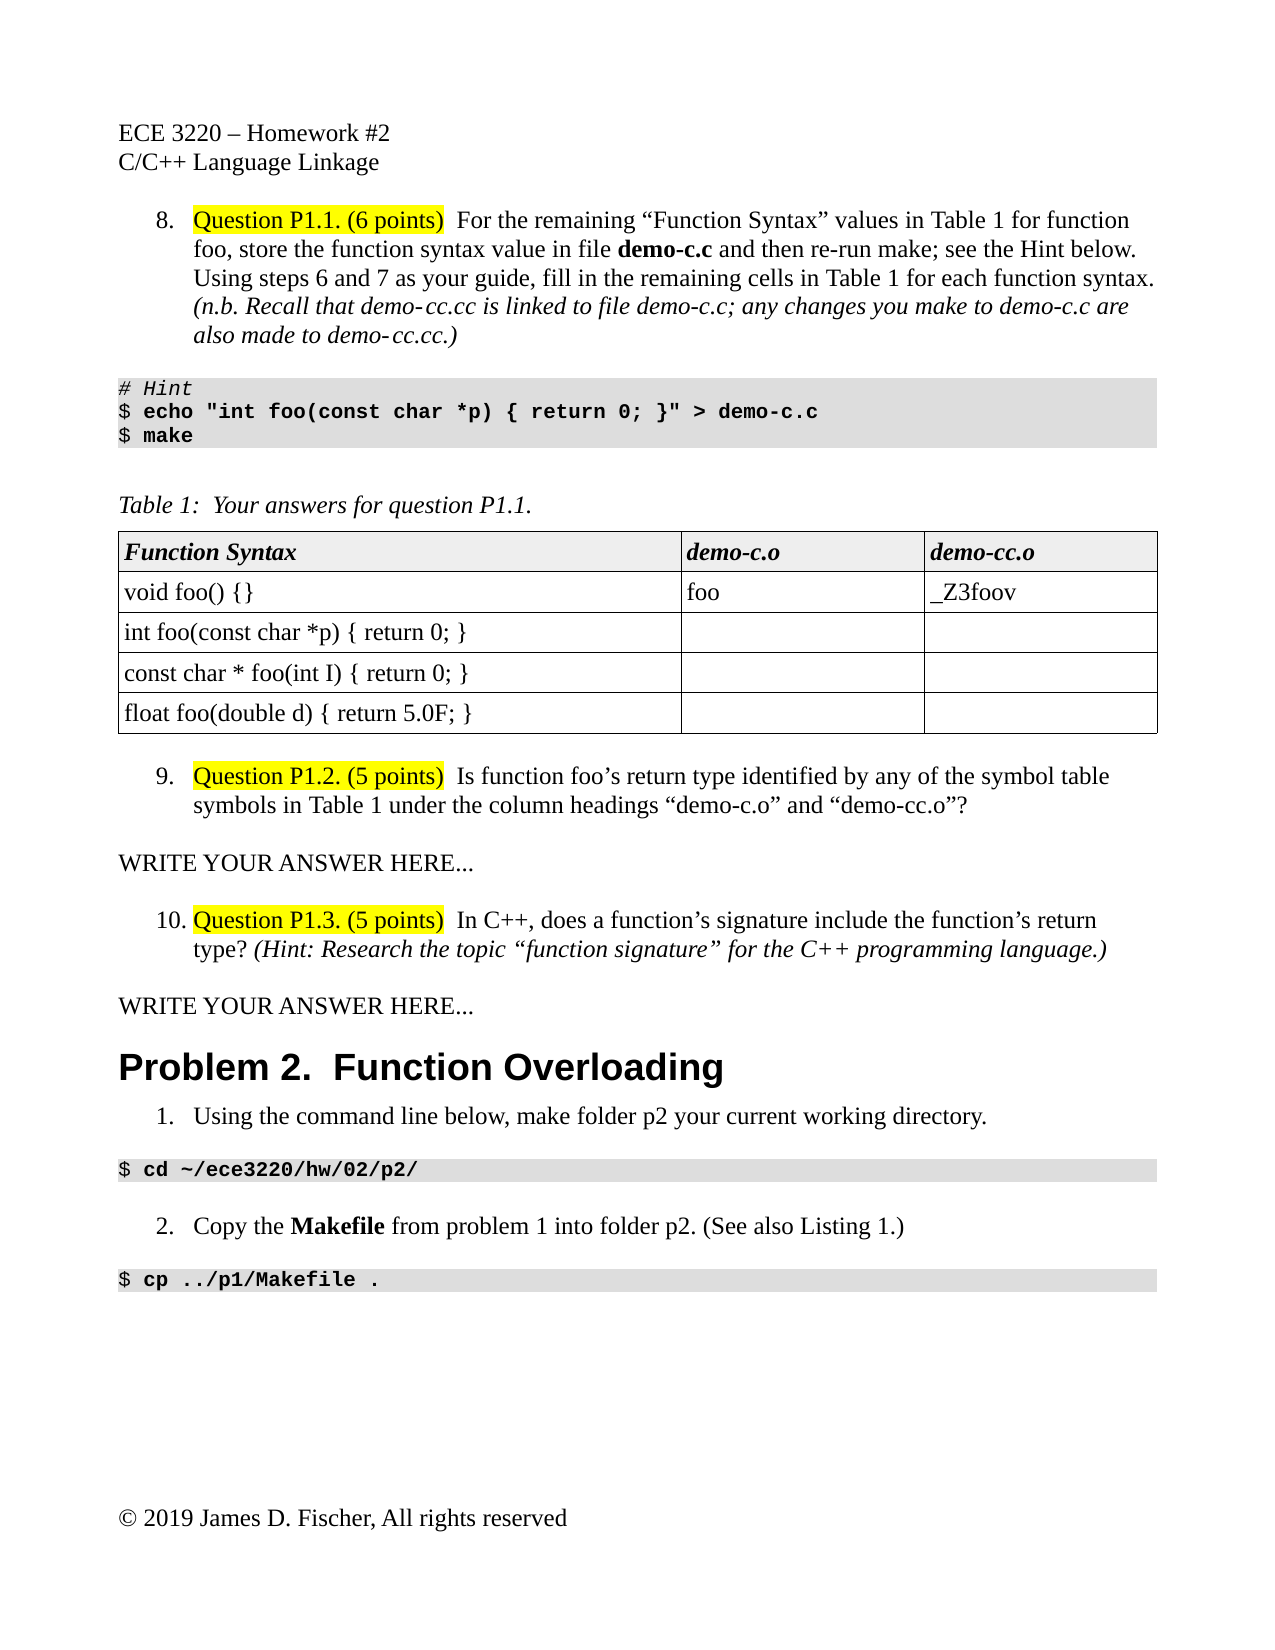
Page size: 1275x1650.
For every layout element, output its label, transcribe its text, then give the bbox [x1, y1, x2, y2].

list Question P1.2. (5 points) Is function foo’s return type identified by any of the symbol table symbols in Table 1 under the column headings “demo-c.o” and “demo-cc.o”? [156, 761, 1157, 819]
text # Hint [118, 378, 1157, 401]
table_cell [925, 653, 1157, 692]
text $ make [118, 425, 1157, 448]
table_cell [925, 613, 1157, 652]
table_cell [682, 613, 924, 652]
table_cell [682, 653, 924, 692]
table_cell [682, 693, 924, 733]
table_cell _Z3foov [925, 572, 1157, 612]
text $ echo "int foo(const char *p) { return 0; }" > demo-c.c [118, 401, 1157, 425]
table_header demo-c.o [682, 532, 924, 571]
text WRITE YOUR ANSWER HERE... [118, 991, 1157, 1020]
list Copy the Makefile from problem 1 into folder p2. (See also Listing 1.) [156, 1211, 1157, 1240]
subtitle Problem 2. Function Overloading [118, 1045, 1157, 1089]
table_header demo-cc.o [925, 532, 1157, 571]
list Using the command line below, make folder p2 your current working directory. [156, 1101, 1157, 1130]
table_cell foo [682, 572, 924, 612]
table_cell [925, 693, 1157, 733]
table_cell int foo(const char *p) { return 0; } [119, 613, 681, 652]
list Question P1.1. (6 points) For the remaining “Function Syntax” values in Table 1 for function foo, store the function syntax value in file demo-c.c and then re-run make; see the Hint below. Using steps 6 and 7 as your guide, fill in the remaining cells in Table 1 for each function syntax. (n.b. Recall that demo‑cc.cc is linked to file demo-c.c; any changes you make to demo-c.c are also made to demo‑cc.cc.) [156, 205, 1157, 349]
text $ cp ../p1/Makefile . [118, 1269, 1157, 1292]
table_cell void foo() {} [119, 572, 681, 612]
table_header Function Syntax [119, 532, 681, 571]
list Question P1.3. (5 points) In C++, does a function’s signature include the function’s return type? (Hint: Research the topic “function signature” for the C++ programming language.) [156, 905, 1157, 963]
text Table 1: Your answers for question P1.1. [118, 490, 1157, 518]
table_cell float foo(double d) { return 5.0F; } [119, 693, 681, 733]
text WRITE YOUR ANSWER HERE... [118, 848, 1157, 876]
table_cell const char * foo(int I) { return 0; } [119, 653, 681, 692]
text $ cd ~/ece3220/hw/02/p2/ [118, 1159, 1157, 1182]
